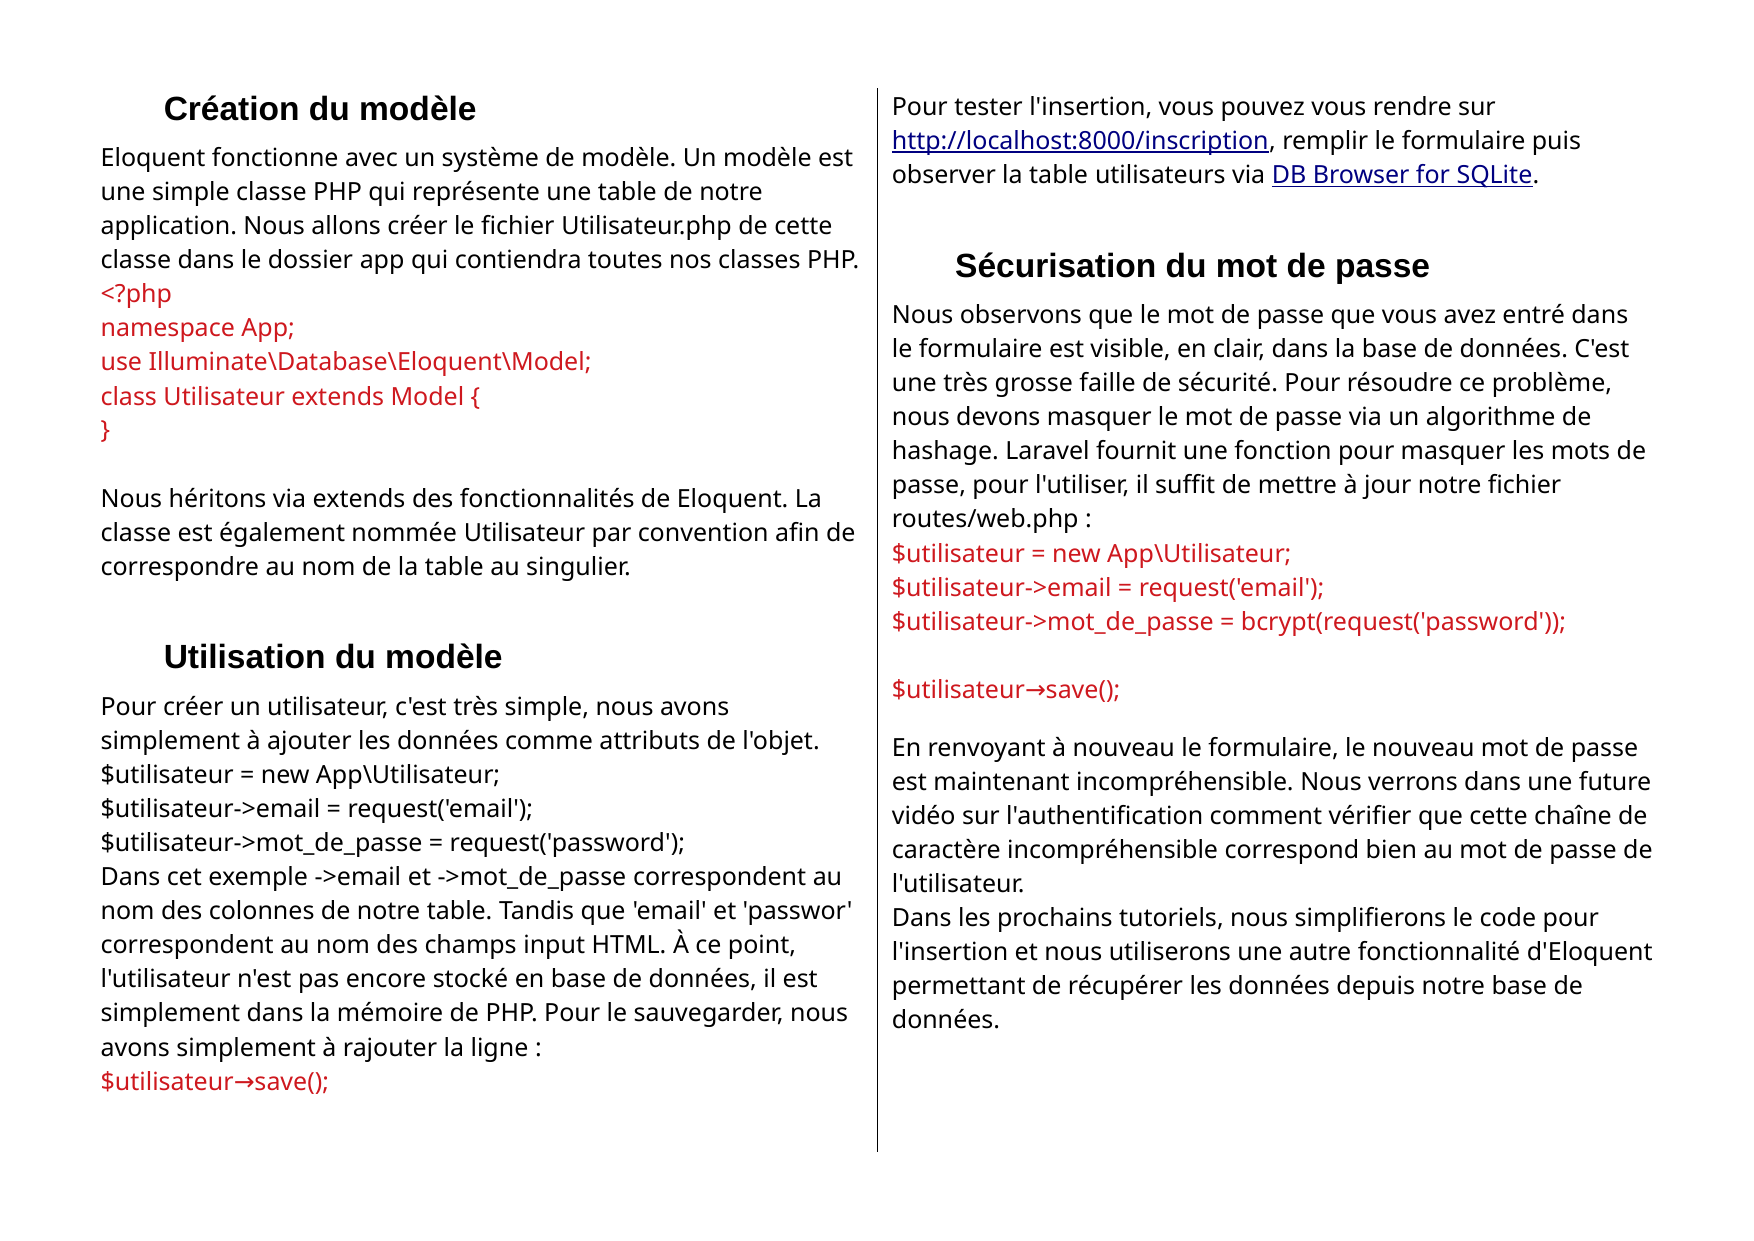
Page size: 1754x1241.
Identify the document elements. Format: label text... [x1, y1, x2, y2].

text En renvoyant à nouveau le formulaire, le nouveau mot de passe est maintenant incompréhensible. Nous verrons dans une future vidéo sur l'authentification comment vérifier que cette chaîne de caractère incompréhensible correspond bien au mot de passe de l'utilisateur. [892, 729, 1654, 899]
text Pour créer un utilisateur, c'est très simple, nous avons simplement à ajouter les données comme attributs de l'objet. [100, 688, 862, 757]
text $utilisateur→save(); [892, 671, 1654, 706]
text $utilisateur->email = request('email'); [892, 569, 1654, 603]
text Dans cet exemple ->email et ->mot_de_passe correspondent au nom des colonnes de notre table. Tandis que 'email' et 'passwor' correspondent au nom des champs input HTML. À ce point, l'utilisateur n'est pas encore stocké en base de données, il est simplement dans la mémoire de PHP. Pour le sauvegarder, nous avons simplement à rajouter la ligne : [100, 859, 862, 1063]
text } [100, 412, 862, 446]
text $utilisateur = new App\Utilisateur; [892, 535, 1654, 569]
text Dans les prochains tutoriels, nous simplifierons le code pour l'insertion et nous utiliserons une autre fonctionnalité d'Eloquent permettant de récupérer les données depuis notre base de données. [892, 899, 1654, 1036]
text class Utilisateur extends Model { [100, 378, 862, 412]
subtitle Création du modèle [163, 88, 874, 127]
text Nous observons que le mot de passe que vous avez entré dans le formulaire est visible, en clair, dans la base de données. C'est une très grosse faille de sécurité. Pour résoudre ce problème, nous devons masquer le mot de passe via un algorithme de hashage. Laravel fournit une fonction pour masquer les mots de passe, pour l'utiliser, il suffit de mettre à jour notre fichier routes/web.php : [892, 297, 1654, 535]
text $utilisateur->email = request('email'); [100, 791, 862, 825]
text <?php [100, 276, 862, 310]
text namespace App; [100, 310, 862, 344]
text Nous héritons via extends des fonctionnalités de Eloquent. La classe est également nommée Utilisateur par convention afin de correspondre au nom de la table au singulier. [100, 480, 862, 582]
subtitle Utilisation du modèle [163, 637, 874, 676]
text Eloquent fonctionne avec un système de modèle. Un modèle est une simple classe PHP qui représente une table de notre application. Nous allons créer le fichier Utilisateur.php de cette classe dans le dossier app qui contiendra toutes nos classes PHP. [100, 140, 862, 276]
text Pour tester l'insertion, vous pouvez vous rendre sur http://localhost:8000/inscription, remplir le formulaire puis observer la table utilisateurs via DB Browser for SQLite. [892, 88, 1654, 191]
text $utilisateur→save(); [100, 1063, 862, 1097]
subtitle Sécurisation du mot de passe [955, 246, 1665, 284]
text $utilisateur->mot_de_passe = request('password'); [100, 825, 862, 859]
text use Illuminate\Database\Eloquent\Model; [100, 344, 862, 378]
text $utilisateur = new App\Utilisateur; [100, 757, 862, 791]
text $utilisateur->mot_de_passe = bcrypt(request('password')); [892, 603, 1654, 637]
